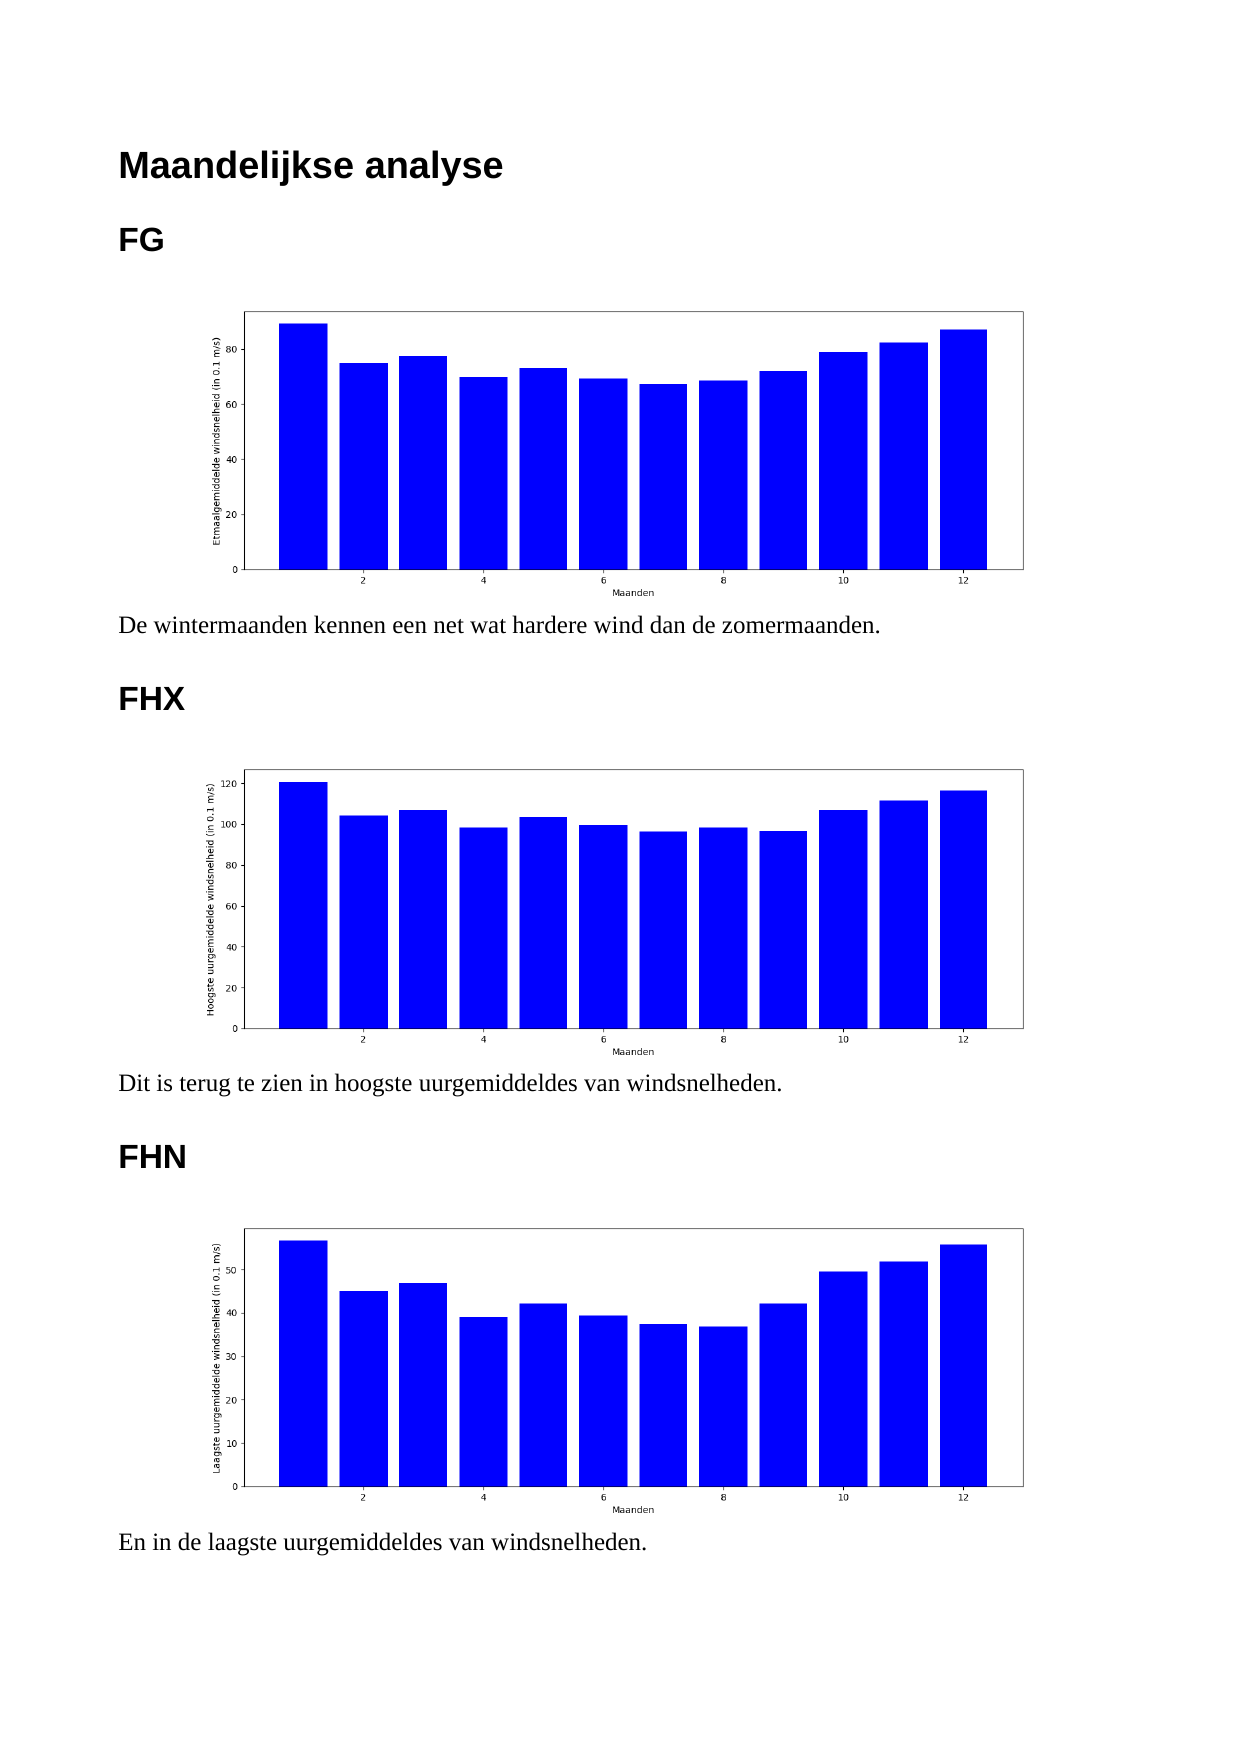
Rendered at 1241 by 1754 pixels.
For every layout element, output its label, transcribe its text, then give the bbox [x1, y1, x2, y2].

text De wintermaanden kennen een net wat hardere wind dan de zomermaanden. [118, 606, 1122, 639]
subtitle Maandelijkse analyse [118, 143, 1122, 187]
subtitle FHX [118, 678, 1122, 717]
picture [118, 271, 1123, 606]
picture [118, 729, 1123, 1065]
subtitle FHN [118, 1137, 1122, 1176]
subtitle FG [118, 220, 1122, 259]
text Dit is terug te zien in hoogste uurgemiddeldes van windsnelheden. [118, 1065, 1122, 1097]
picture [118, 1188, 1123, 1523]
text En in de laagste uurgemiddeldes van windsnelheden. [118, 1523, 1122, 1556]
